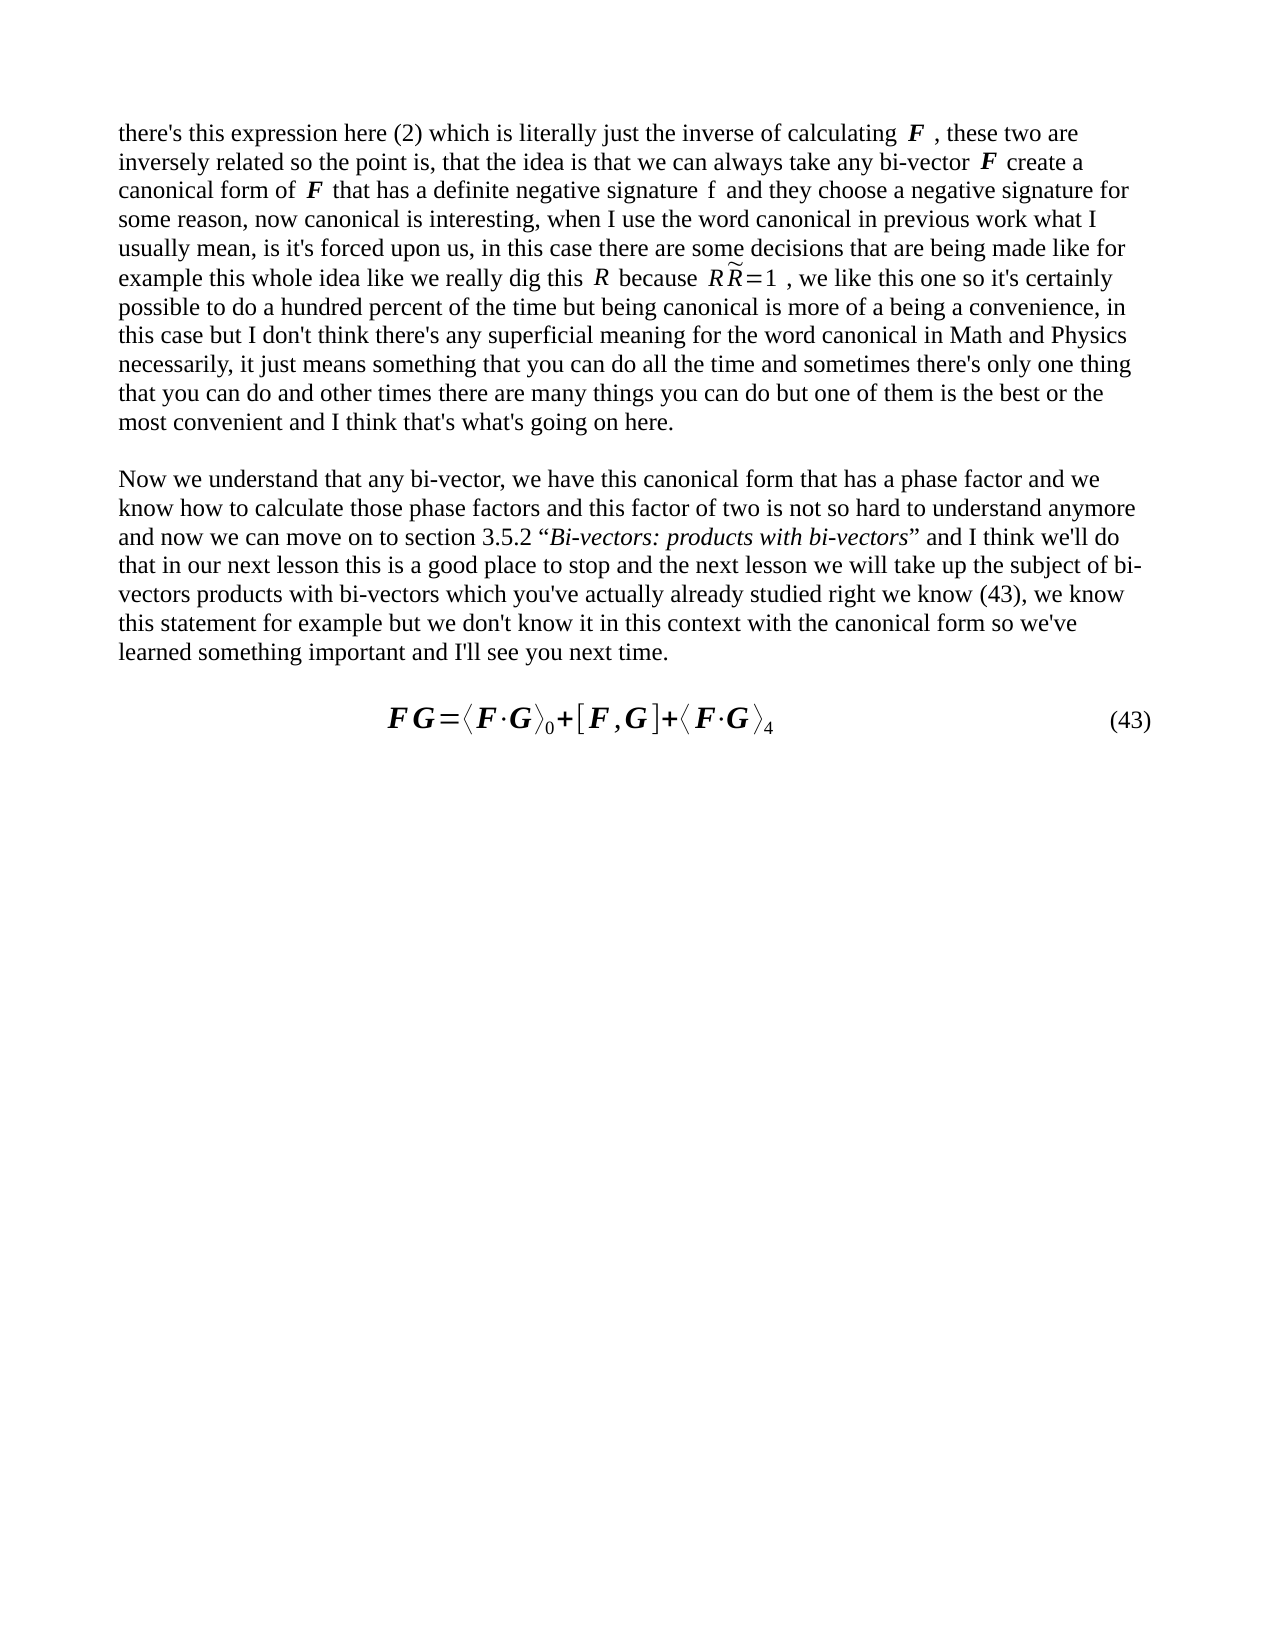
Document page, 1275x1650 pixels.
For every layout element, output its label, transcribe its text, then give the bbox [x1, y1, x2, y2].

table_header (43) [1041, 694, 1157, 745]
text Now we understand that any bi-vector, we have this canonical form that has a phase factor and we know how to calculate those phase factors and this factor of two is not so hard to understand anymore and now we can move on to section 3.5.2 “Bi-vectors: products with bi-vectors” and I think we'll do that in our next lesson this is a good place to stop and the next lesson we will take up the subject of bi-vectors products with bi-vectors which you've actually already studied right we know (43), we know this statement for example but we don't know it in this context with the canonical form so we've learned something important and I'll see you next time. [118, 464, 1157, 665]
text canonical form ofthat has a definite negative signatureand they choose a negative signature for some reason, now canonical is interesting, when I use the word canonical in previous work what I usually mean, is it's forced upon us, in this case there are some decisions that are being made like for example this whole idea like we really dig thisbecause, we like this one so it's certainly possible to do a hundred percent of the time but being canonical is more of a being a convenience, in this case but I don't think there's any superficial meaning for the word canonical in Math and Physics necessarily, it just means something that you can do all the time and sometimes there's only one thing that you can do and other times there are many things you can do but one of them is the best or the most convenient and I think that's what's going on here. [118, 176, 1157, 435]
table_header [118, 694, 1041, 745]
text there's this expression here (2) which is literally just the inverse of calculating, these two are inversely related so the point is, that the idea is that we can always take any bi-vectorcreate a [118, 118, 1157, 176]
